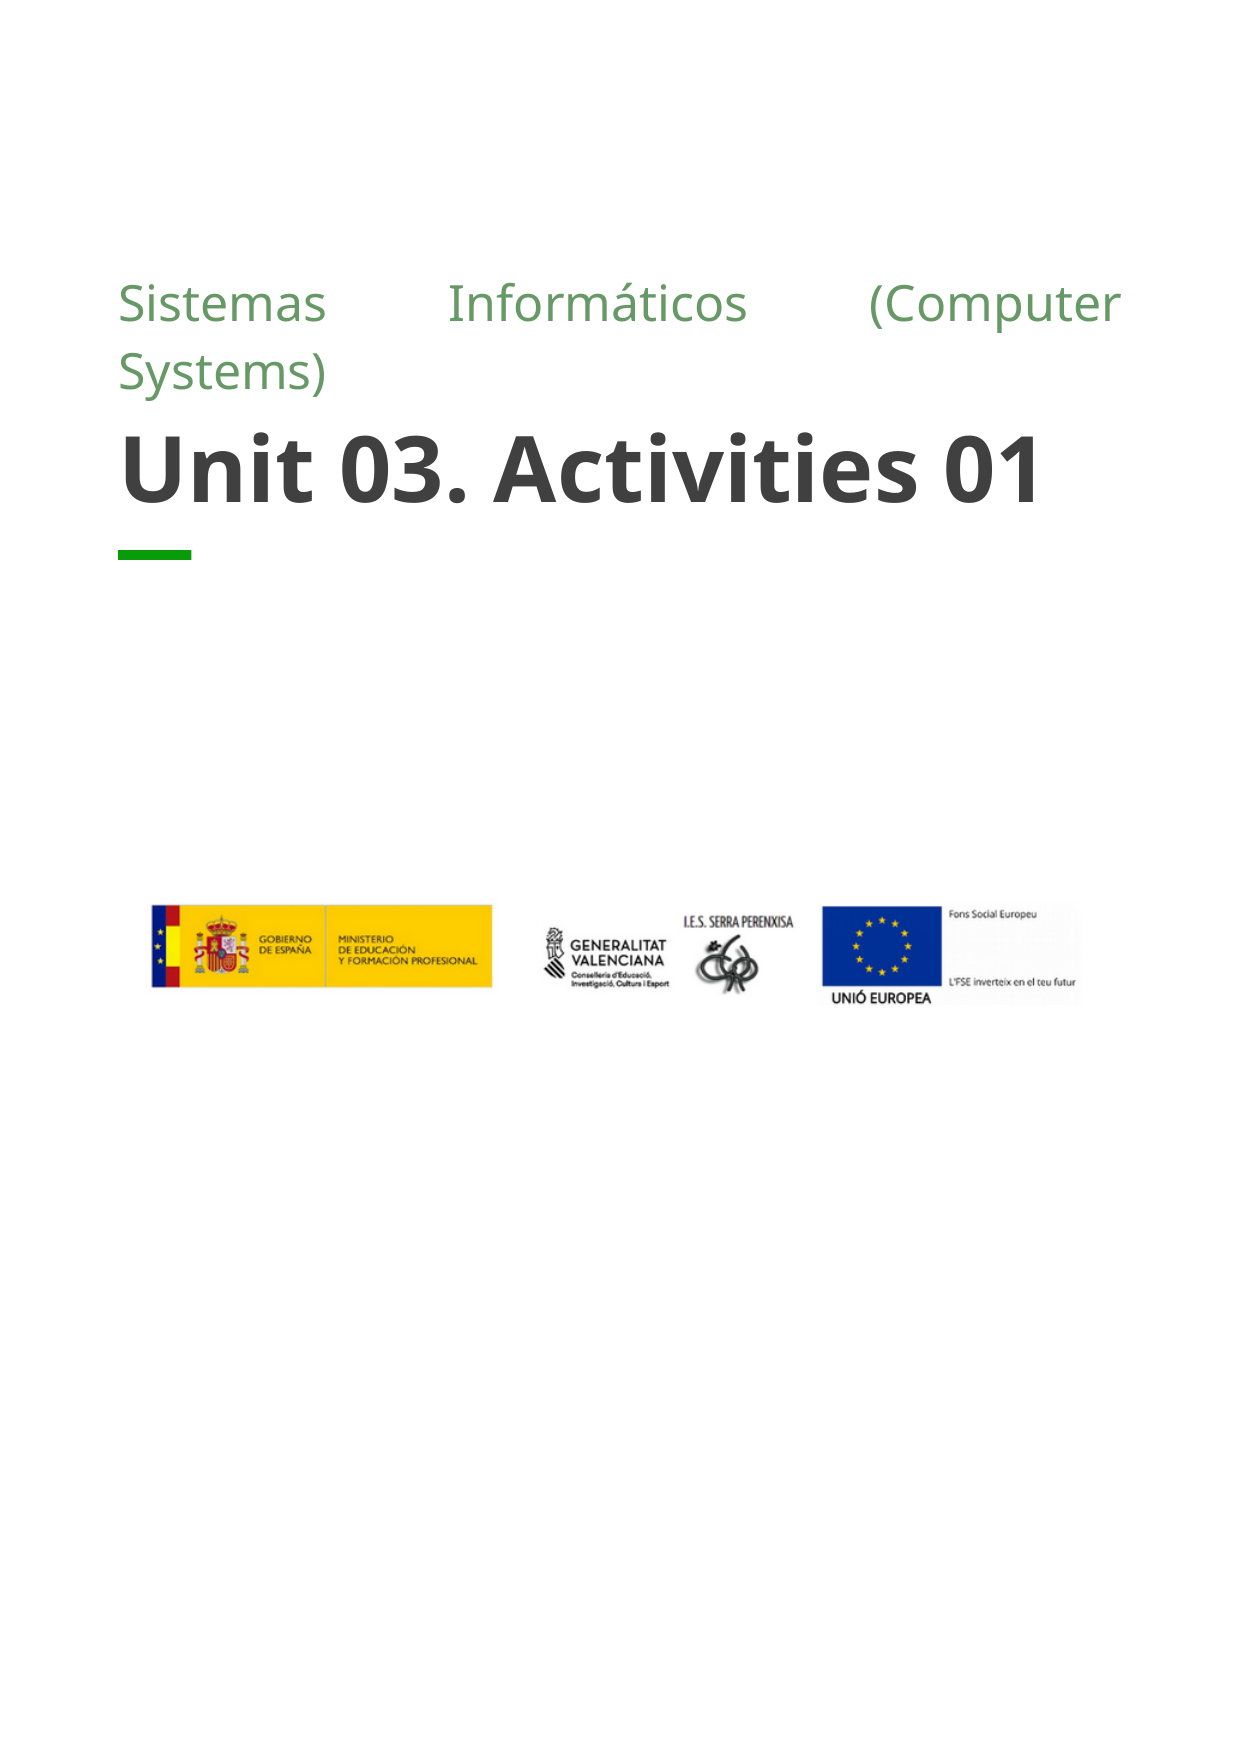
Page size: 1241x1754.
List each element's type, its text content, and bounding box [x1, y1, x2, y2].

picture [118, 885, 1123, 1005]
title Sistemas Informáticos (Computer Systems) Unit 03. Activities 01 [118, 268, 1122, 529]
picture [118, 550, 192, 560]
